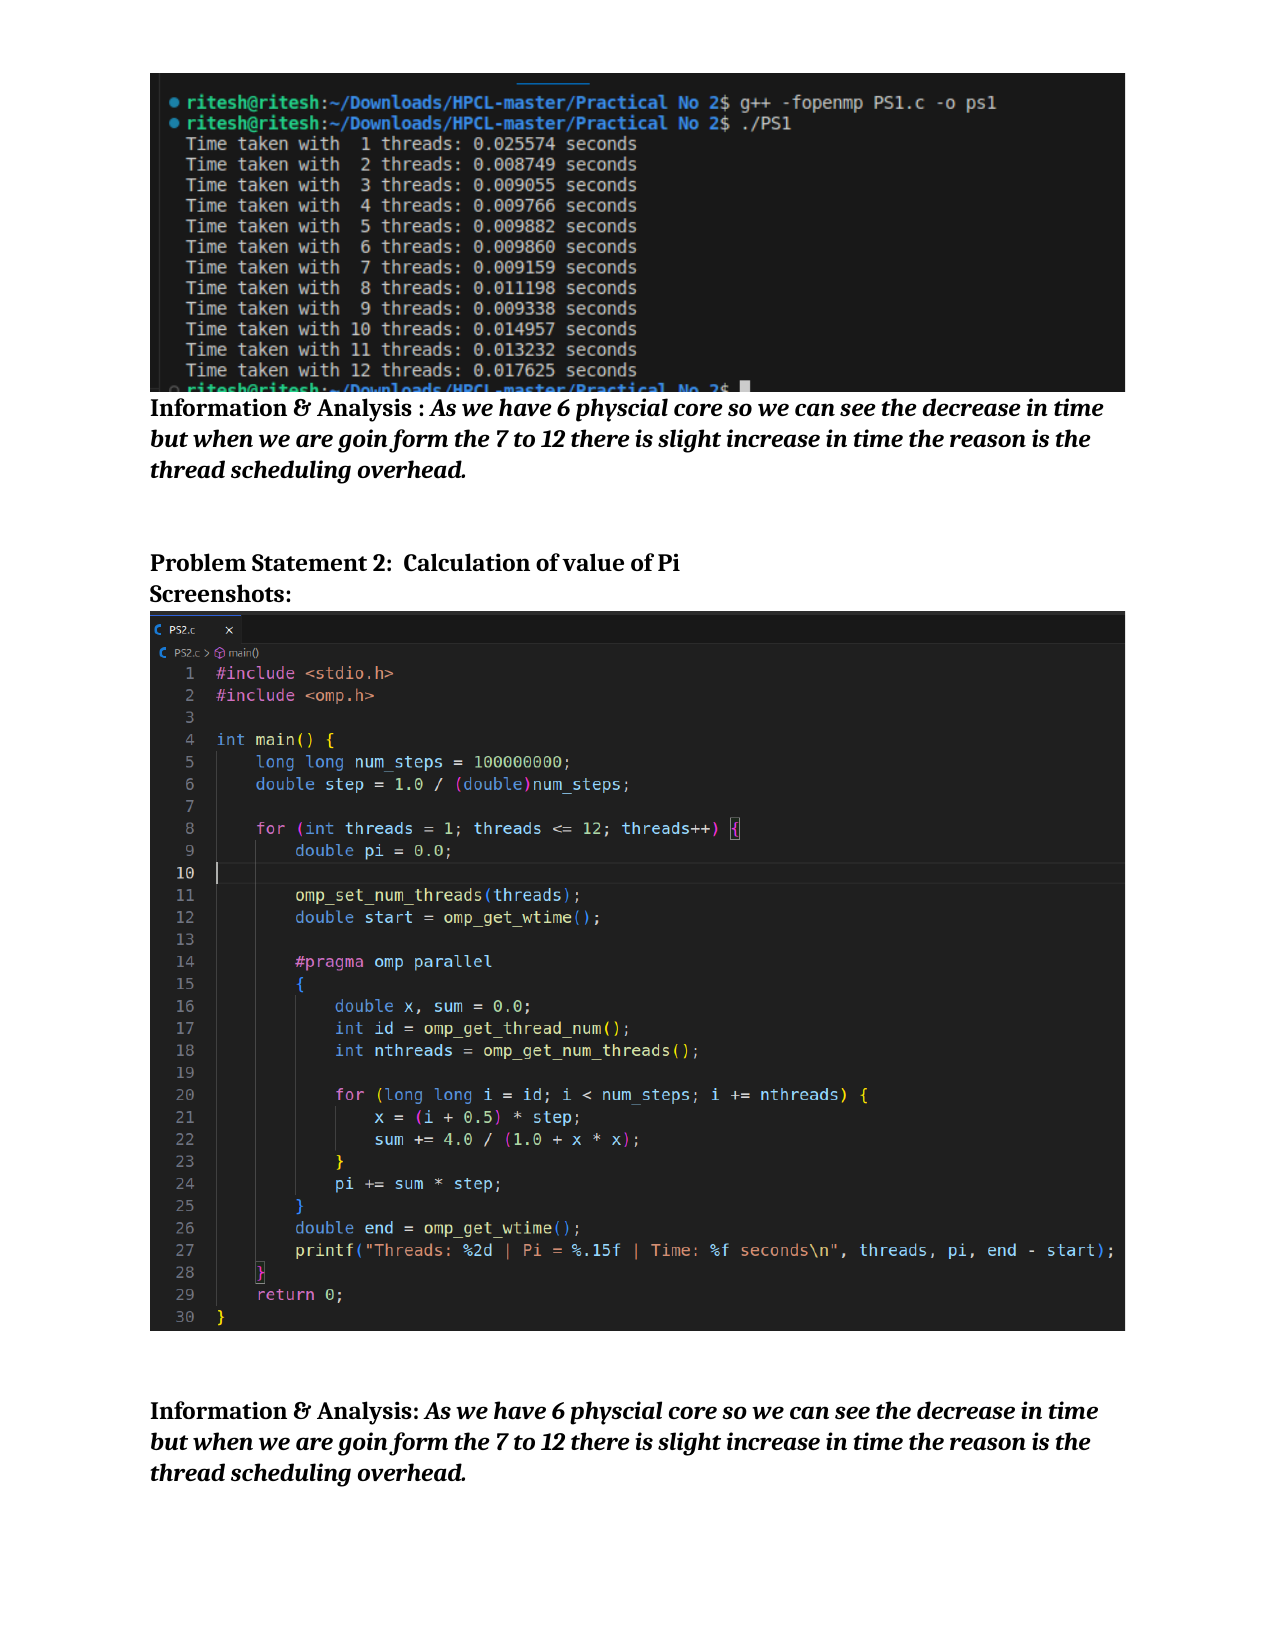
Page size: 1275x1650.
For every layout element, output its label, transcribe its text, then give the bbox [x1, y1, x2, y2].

text Screenshots: [150, 580, 1125, 609]
picture [150, 611, 1125, 1331]
text Information & Analysis : As we have 6 physcial core so we can see the decrease in time but when we are goin form the 7 to 12 there is slight increase in time the reason is the thread scheduling overhead. [150, 392, 1125, 484]
text Problem Statement 2: Calculation of value of Pi [150, 549, 1125, 578]
text Information & Analysis: As we have 6 physcial core so we can see the decrease in time but when we are goin form the 7 to 12 there is slight increase in time the reason is the thread scheduling overhead. [150, 1397, 1125, 1488]
picture [150, 73, 1125, 392]
